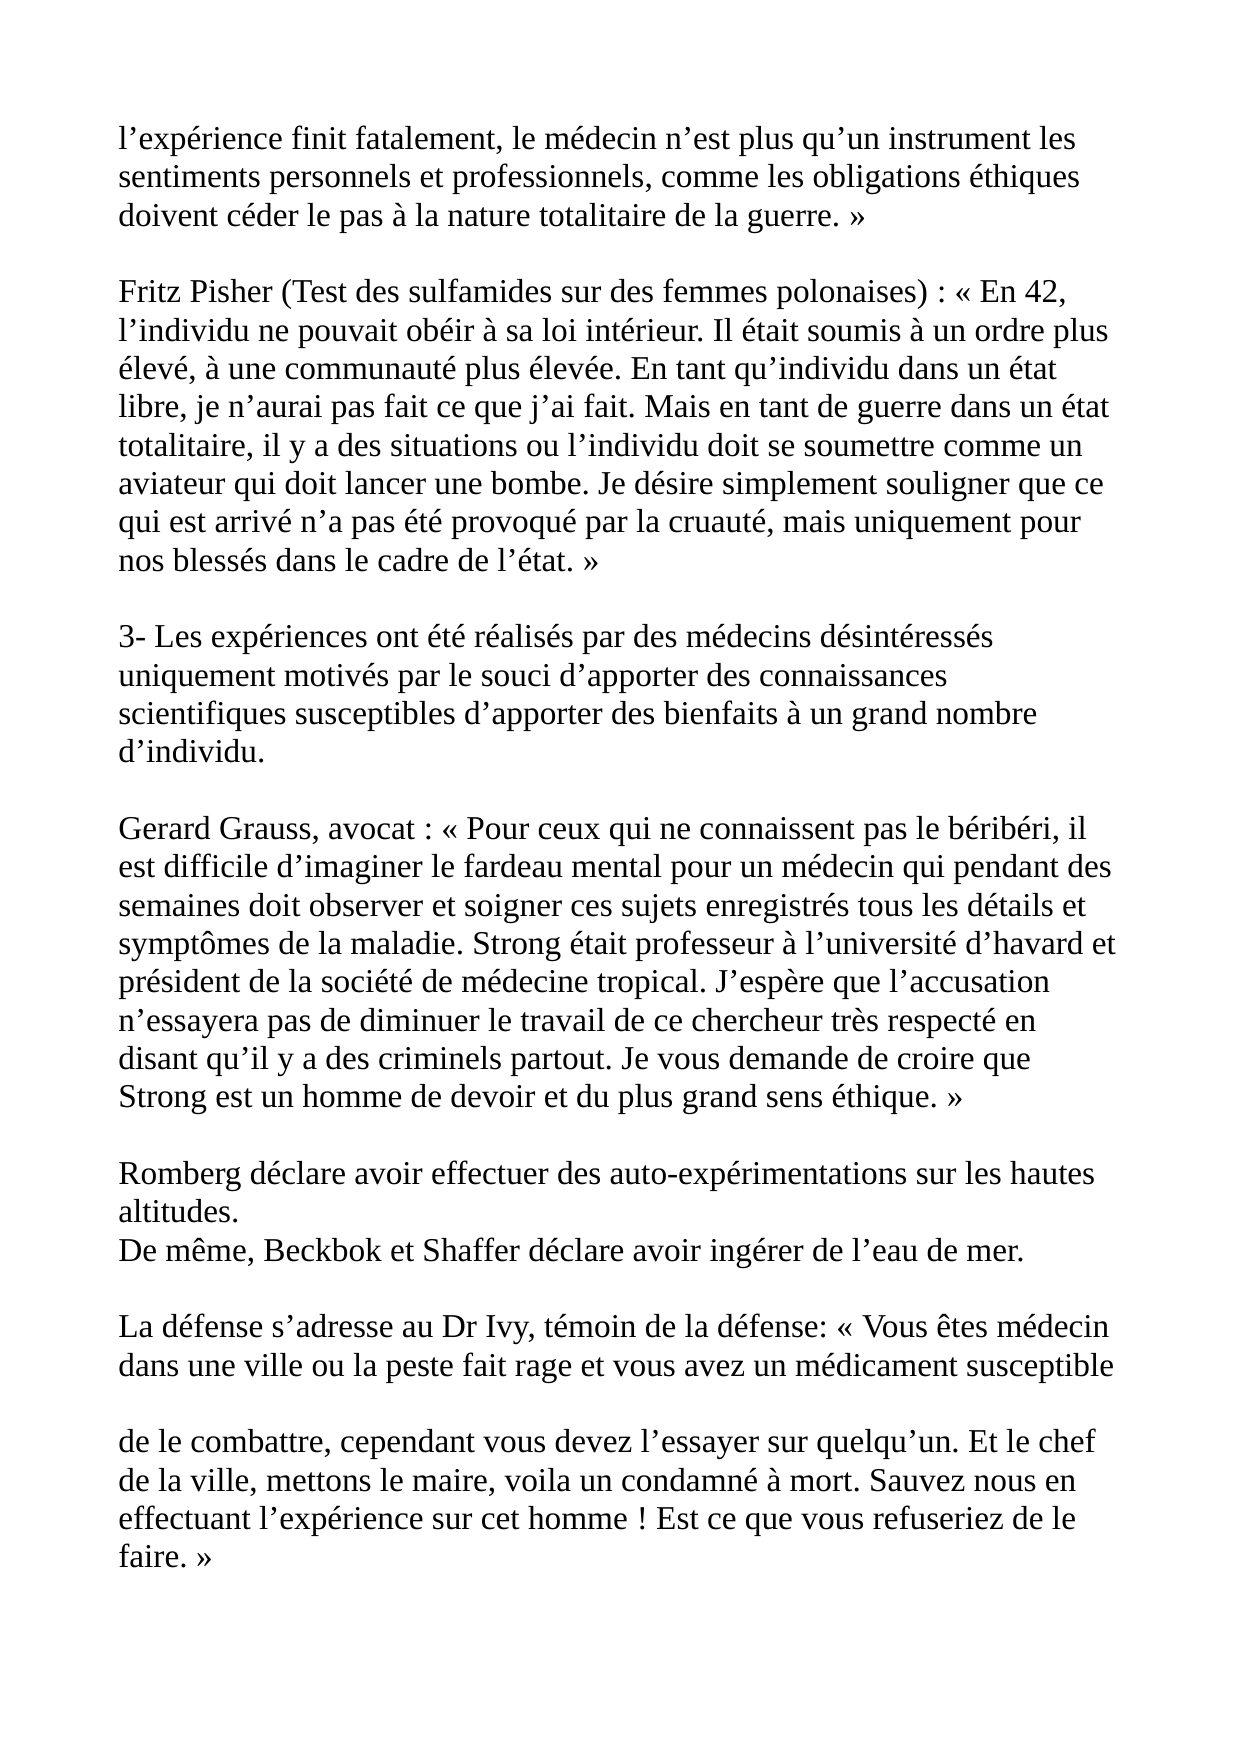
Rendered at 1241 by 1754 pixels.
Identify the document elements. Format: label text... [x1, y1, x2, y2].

text de le combattre, cependant vous devez l’essayer sur quelqu’un. Et le chef de la ville, mettons le maire, voila un condamné à mort. Sauvez nous en effectuant l’expérience sur cet homme ! Est ce que vous refuseriez de le faire. » [118, 1421, 1122, 1575]
text 3- Les expériences ont été réalisés par des médecins désintéressés uniquement motivés par le souci d’apporter des connaissances scientifiques susceptibles d’apporter des bienfaits à un grand nombre d’individu. [118, 616, 1122, 770]
text Fritz Pisher (Test des sulfamides sur des femmes polonaises) : « En 42, l’individu ne pouvait obéir à sa loi intérieur. Il était soumis à un ordre plus élevé, à une communauté plus élevée. En tant qu’individu dans un état libre, je n’aurai pas fait ce que j’ai fait. Mais en tant de guerre dans un état totalitaire, il y a des situations ou l’individu doit se soumettre comme un aviateur qui doit lancer une bombe. Je désire simplement souligner que ce qui est arrivé n’a pas été provoqué par la cruauté, mais uniquement pour nos blessés dans le cadre de l’état. » [118, 271, 1122, 578]
text La défense s’adresse au Dr Ivy, témoin de la défense: « Vous êtes médecin dans une ville ou la peste fait rage et vous avez un médicament susceptible [118, 1306, 1122, 1383]
text De même, Beckbok et Shaffer déclare avoir ingérer de l’eau de mer. [118, 1230, 1122, 1268]
text Gerard Grauss, avocat : « Pour ceux qui ne connaissent pas le béribéri, il est difficile d’imaginer le fardeau mental pour un médecin qui pendant des semaines doit observer et soigner ces sujets enregistrés tous les détails et symptômes de la maladie. Strong était professeur à l’université d’havard et président de la société de médecine tropical. J’espère que l’accusation n’essayera pas de diminuer le travail de ce chercheur très respecté en disant qu’il y a des criminels partout. Je vous demande de croire que Strong est un homme de devoir et du plus grand sens éthique. » [118, 808, 1122, 1115]
text l’expérience finit fatalement, le médecin n’est plus qu’un instrument les sentiments personnels et professionnels, comme les obligations éthiques doivent céder le pas à la nature totalitaire de la guerre. » [118, 118, 1122, 233]
text Romberg déclare avoir effectuer des auto-expérimentations sur les hautes altitudes. [118, 1153, 1122, 1230]
